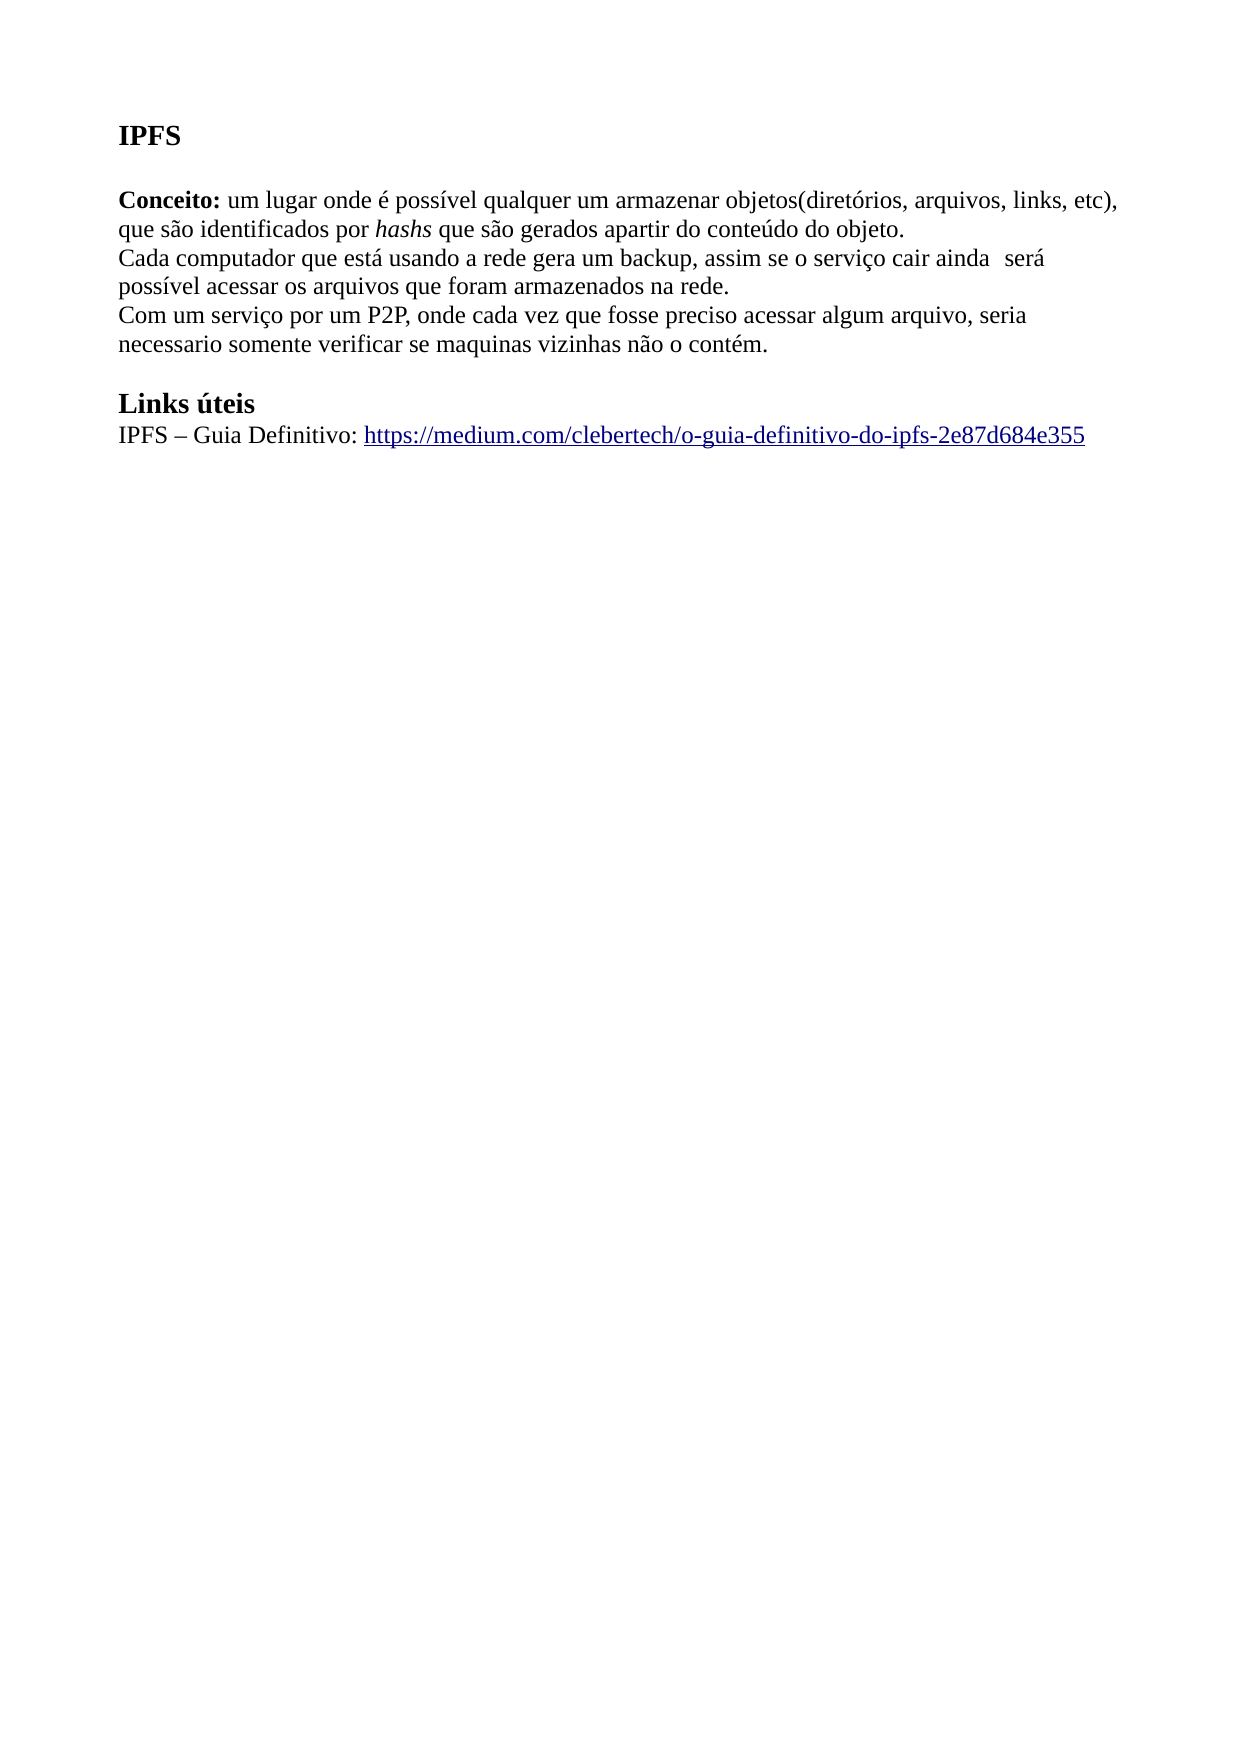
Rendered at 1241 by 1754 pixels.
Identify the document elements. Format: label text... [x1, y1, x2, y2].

text Com um serviço por um P2P, onde cada vez que fosse preciso acessar algum arquivo, seria necessario somente verificar se maquinas vizinhas não o contém. [118, 300, 1122, 358]
text IPFS [118, 118, 1122, 152]
text Links úteis [118, 386, 1122, 420]
text IPFS – Guia Definitivo: https://medium.com/clebertech/o-guia-definitivo-do-ipfs-2e87d684e355 [118, 420, 1122, 449]
text Cada computador que está usando a rede gera um backup, assim se o serviço cair ainda será possível acessar os arquivos que foram armazenados na rede. [118, 243, 1122, 300]
text Conceito: um lugar onde é possível qualquer um armazenar objetos(diretórios, arquivos, links, etc), que são identificados por hashs que são gerados apartir do conteúdo do objeto. [118, 185, 1122, 243]
